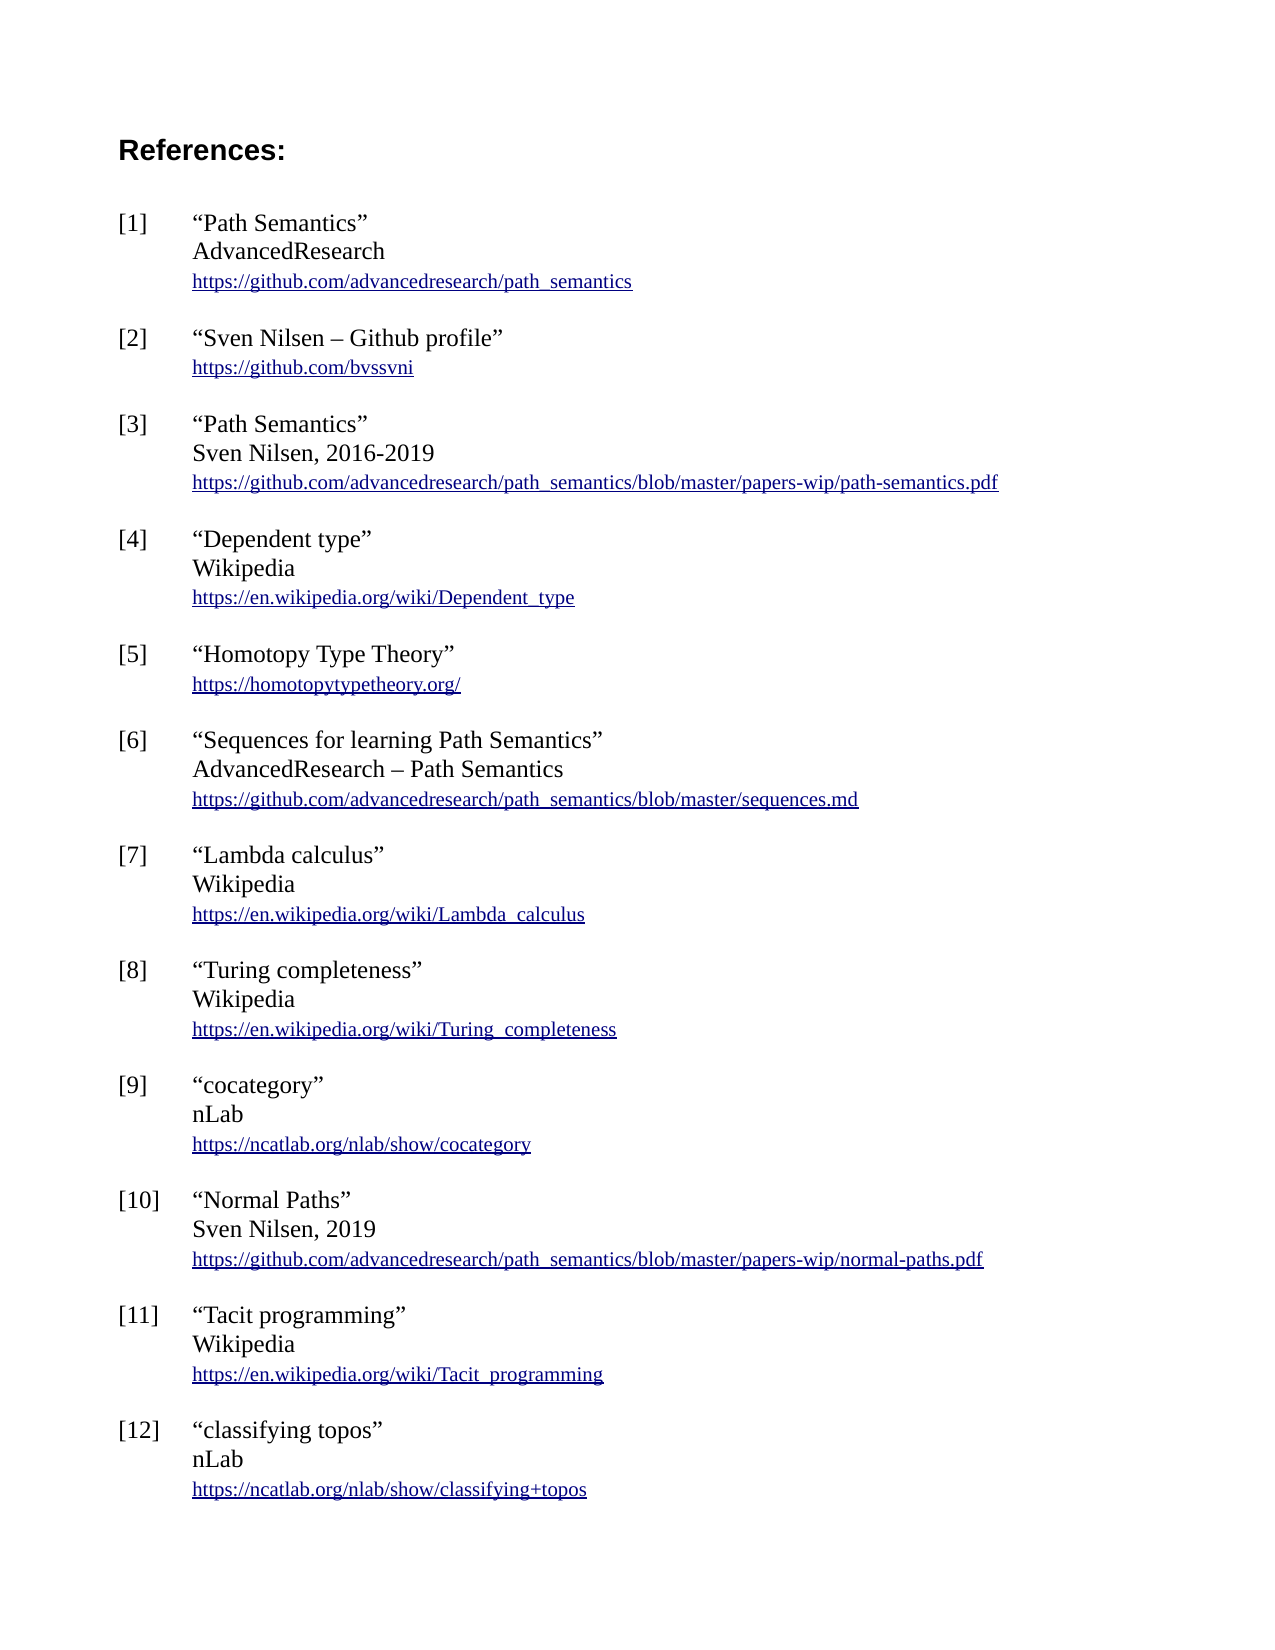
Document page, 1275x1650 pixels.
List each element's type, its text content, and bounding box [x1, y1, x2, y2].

text https://en.wikipedia.org/wiki/Dependent_type [118, 581, 1157, 610]
text https://ncatlab.org/nlab/show/cocategory [118, 1128, 1157, 1156]
text AdvancedResearch – Path Semantics [118, 754, 1157, 783]
text https://github.com/advancedresearch/path_semantics/blob/master/papers-wip/normal-paths.pdf [118, 1243, 1157, 1271]
text https://github.com/bvssvni [118, 351, 1157, 380]
text https://en.wikipedia.org/wiki/Turing_completeness [118, 1013, 1157, 1041]
text nLab [118, 1099, 1157, 1128]
text https://github.com/advancedresearch/path_semantics/blob/master/sequences.md [118, 783, 1157, 811]
text https://homotopytypetheory.org/ [118, 668, 1157, 696]
text https://en.wikipedia.org/wiki/Tacit_programming [118, 1358, 1157, 1386]
text https://github.com/advancedresearch/path_semantics [118, 265, 1157, 294]
text https://ncatlab.org/nlab/show/classifying+topos [118, 1473, 1157, 1501]
text https://en.wikipedia.org/wiki/Lambda_calculus [118, 898, 1157, 926]
text [11] “Tacit programming” [118, 1300, 1157, 1329]
text nLab [118, 1444, 1157, 1473]
text Wikipedia [118, 869, 1157, 898]
text AdvancedResearch [118, 236, 1157, 265]
text Wikipedia [118, 553, 1157, 581]
text [1] “Path Semantics” [118, 208, 1157, 236]
text https://github.com/advancedresearch/path_semantics/blob/master/papers-wip/path-semantics.pdf [118, 466, 1157, 495]
text [5] “Homotopy Type Theory” [118, 639, 1157, 668]
text Wikipedia [118, 1329, 1157, 1358]
text Sven Nilsen, 2016-2019 [118, 438, 1157, 466]
text [3] “Path Semantics” [118, 409, 1157, 438]
text Wikipedia [118, 984, 1157, 1013]
text [2] “Sven Nilsen – Github profile” [118, 323, 1157, 351]
text Sven Nilsen, 2019 [118, 1214, 1157, 1243]
text [8] “Turing completeness” [118, 955, 1157, 984]
text [4] “Dependent type” [118, 524, 1157, 553]
text [9] “cocategory” [118, 1070, 1157, 1099]
text [6] “Sequences for learning Path Semantics” [118, 725, 1157, 754]
text [12] “classifying topos” [118, 1415, 1157, 1444]
subtitle References: [118, 133, 1157, 166]
text [7] “Lambda calculus” [118, 840, 1157, 869]
text [10] “Normal Paths” [118, 1185, 1157, 1214]
